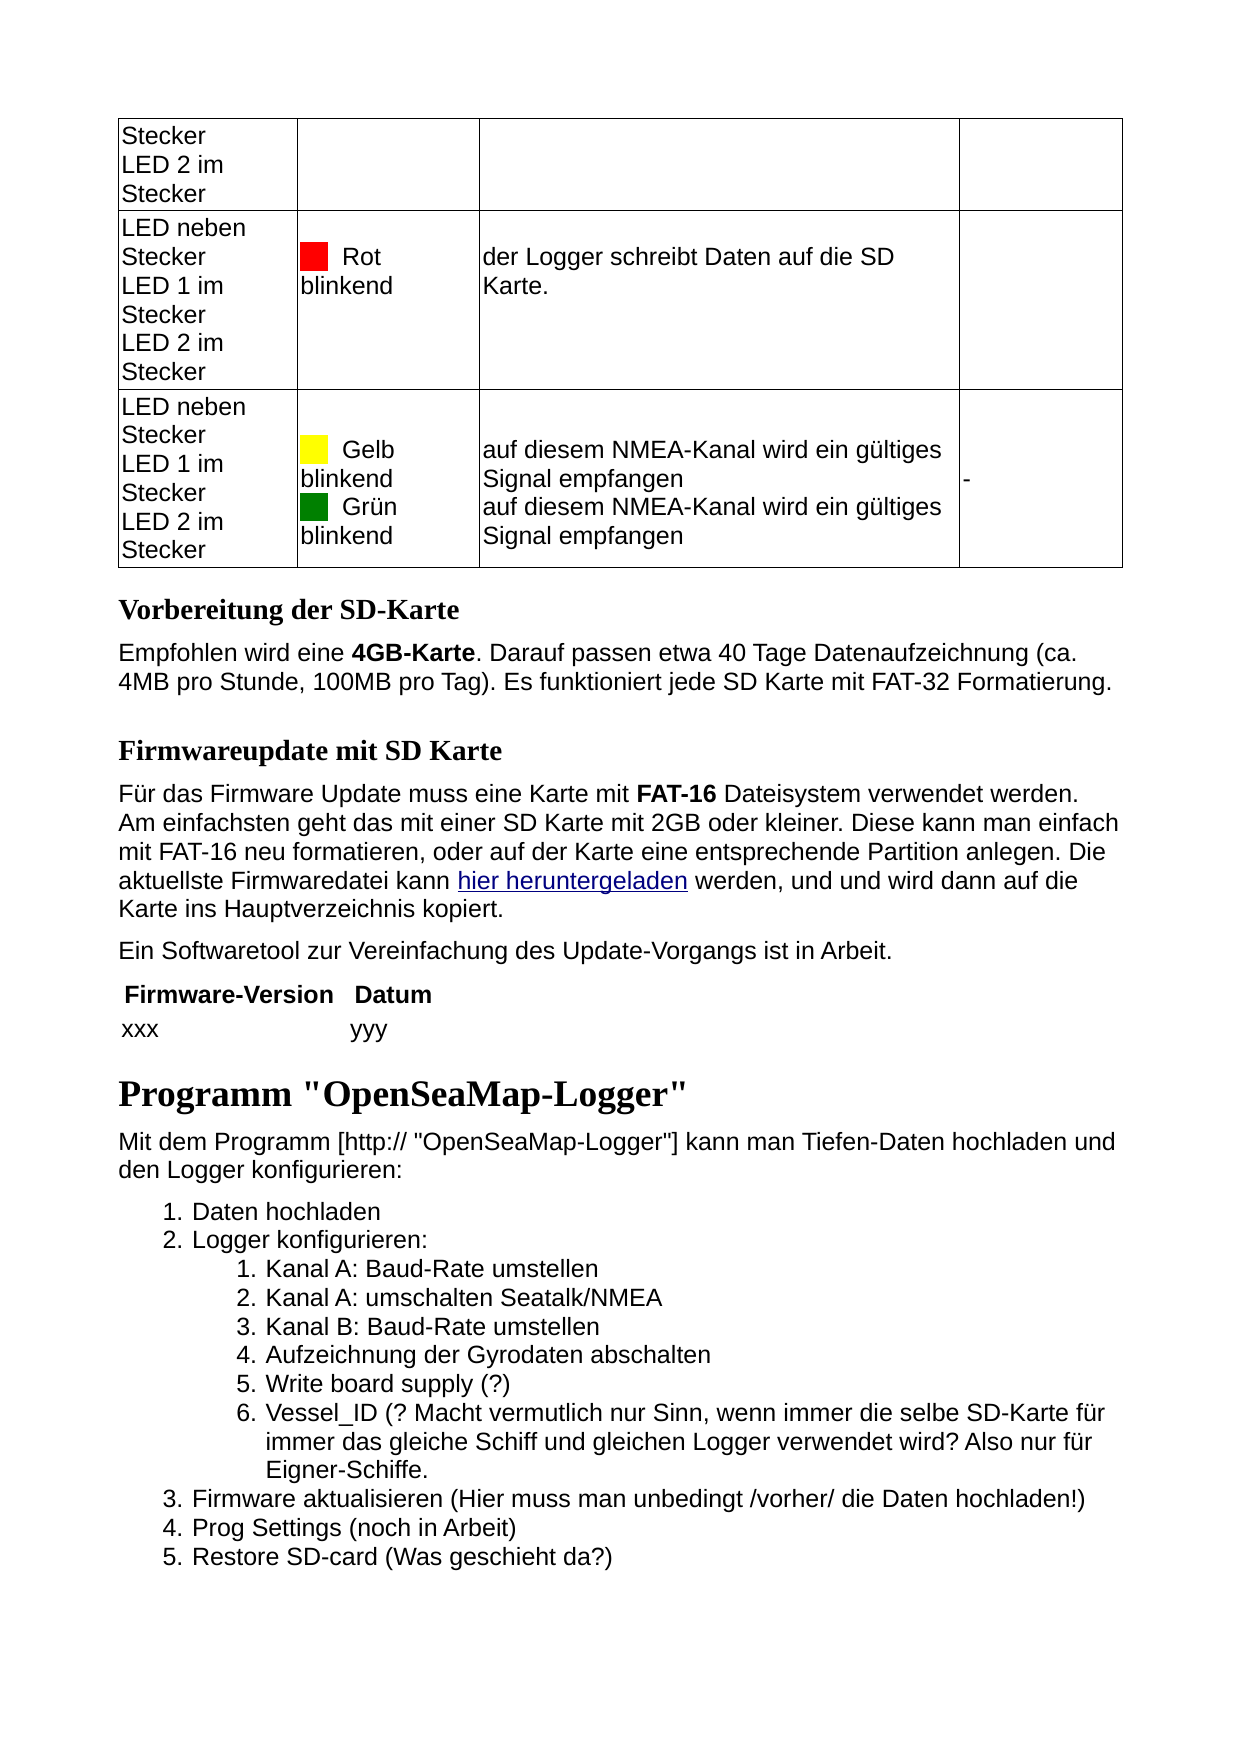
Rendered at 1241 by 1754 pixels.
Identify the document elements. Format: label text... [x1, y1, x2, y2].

list Daten hochladen [162, 1197, 1122, 1225]
list Logger konfigurieren: [162, 1225, 1122, 1254]
table_header Firmware-Version [118, 977, 347, 1011]
subtitle Firmwareupdate mit SD Karte [118, 733, 1122, 767]
table_cell LED neben Stecker LED 1 im Stecker LED 2 im Stecker [119, 211, 297, 389]
table_cell - [960, 390, 1122, 567]
table_cell [480, 119, 959, 210]
list Kanal B: Baud-Rate umstellen [236, 1312, 1122, 1340]
text Mit dem Programm [http:// "OpenSeaMap-Logger"] kann man Tiefen-Daten hochladen und den Logger konfigurieren: [118, 1127, 1122, 1184]
list Vessel_ID (? Macht vermutlich nur Sinn, wenn immer die selbe SD-Karte für immer das gleiche Schiff und gleichen Logger verwendet wird? Also nur für Eigner-Schiffe. [236, 1398, 1122, 1484]
text Empfohlen wird eine 4GB-Karte. Darauf passen etwa 40 Tage Datenaufzeichnung (ca. 4MB pro Stunde, 100MB pro Tag). Es funktioniert jede SD Karte mit FAT-32 Formatierung. [118, 638, 1122, 696]
subtitle Programm "OpenSeaMap-Logger" [118, 1071, 1122, 1114]
text Ein Softwaretool zur Vereinfachung des Update-Vorgangs ist in Arbeit. [118, 936, 1122, 964]
list Aufzeichnung der Gyrodaten abschalten [236, 1340, 1122, 1369]
table_cell auf diesem NMEA-Kanal wird ein gültiges Signal empfangen auf diesem NMEA-Kanal wird ein gültiges Signal empfangen [480, 390, 959, 567]
table_cell [298, 119, 479, 210]
table_cell LED neben Stecker LED 1 im Stecker LED 2 im Stecker [119, 390, 297, 567]
table_cell der Logger schreibt Daten auf die SD Karte. [480, 211, 959, 389]
subtitle Vorbereitung der SD-Karte [118, 592, 1122, 626]
list Kanal A: umschalten Seatalk/NMEA [236, 1283, 1122, 1312]
table_cell Rot blinkend [298, 211, 479, 389]
list Write board supply (?) [236, 1369, 1122, 1398]
table_cell [960, 211, 1122, 389]
table_cell yyy [347, 1011, 447, 1046]
table_cell Gelb blinkend Grün blinkend [298, 390, 479, 567]
list Firmware aktualisieren (Hier muss man unbedingt /vorher/ die Daten hochladen!) [162, 1484, 1122, 1513]
table_cell Stecker LED 2 im Stecker [119, 119, 297, 210]
list Kanal A: Baud-Rate umstellen [236, 1254, 1122, 1283]
list Prog Settings (noch in Arbeit) [162, 1513, 1122, 1542]
table_cell xxx [118, 1011, 347, 1046]
table_cell [960, 119, 1122, 210]
text Für das Firmware Update muss eine Karte mit FAT-16 Dateisystem verwendet werden. Am einfachsten geht das mit einer SD Karte mit 2GB oder kleiner. Diese kann man einfach mit FAT-16 neu formatieren, oder auf der Karte eine entsprechende Partition anlegen. Die aktuellste Firmwaredatei kann hier heruntergeladen werden, und und wird dann auf die Karte ins Hauptverzeichnis kopiert. [118, 779, 1122, 923]
table_header Datum [347, 977, 447, 1011]
list Restore SD-card (Was geschieht da?) [162, 1542, 1122, 1570]
